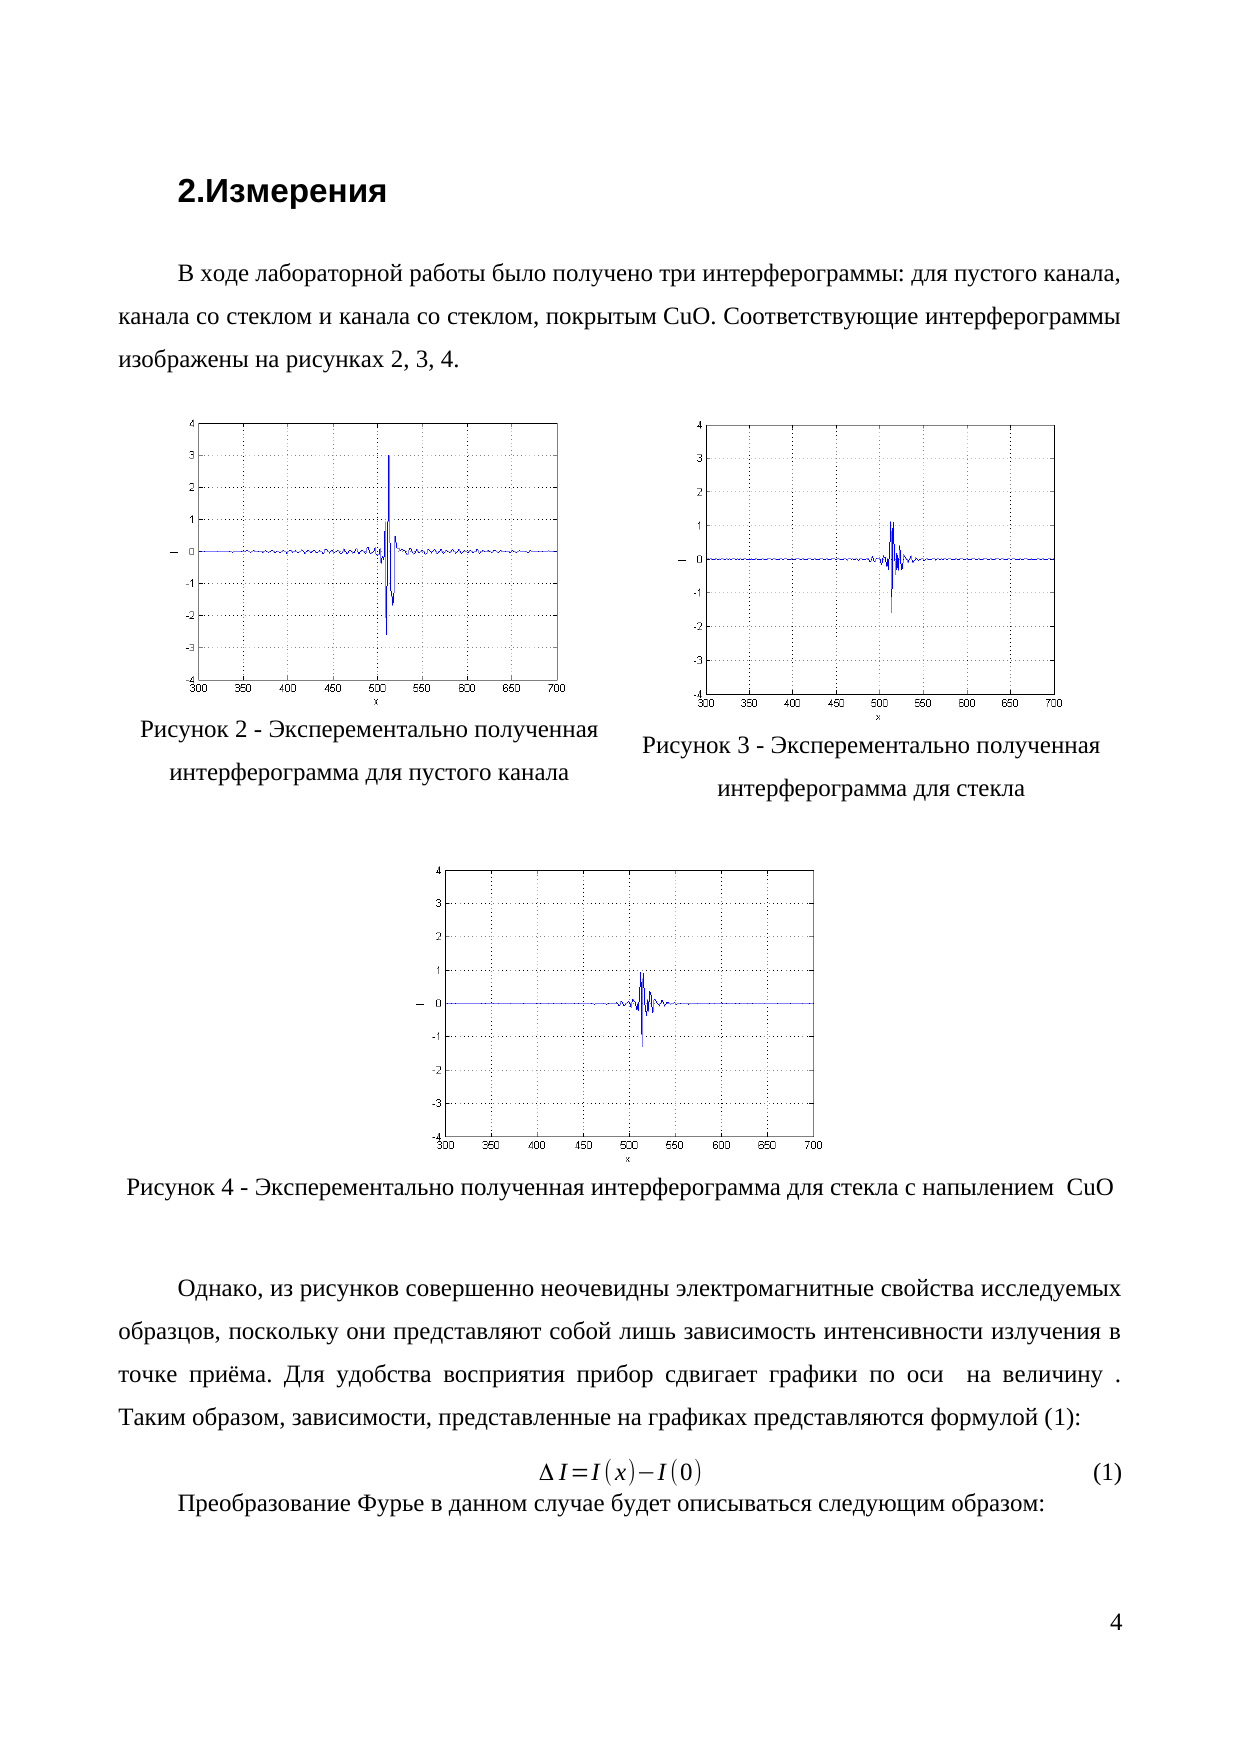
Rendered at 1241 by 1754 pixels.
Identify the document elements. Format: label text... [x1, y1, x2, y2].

table_header Рисунок 4 - Эксперементально полученная интерферограмма для стекла с напылением CuO [118, 846, 1122, 1244]
picture [647, 399, 1096, 730]
text Преобразование Фурье в данном случае будет описываться следующим образом: [118, 1488, 1122, 1516]
picture [138, 399, 600, 714]
picture [383, 845, 858, 1172]
text Однако, из рисунков совершенно неочевидны электромагнитные свойства исследуемых образцов, поскольку они представляют собой лишь зависимость интенсивности излучения в точке приёма. Для удобства восприятия прибор сдвигает графики по оси на величину . Таким образом, зависимости, представленные на графиках представляются формулой (1): [118, 1273, 1122, 1431]
table_header Рисунок 2 - Эксперементально полученная интерферограмма для пустого канала [118, 400, 620, 846]
text (1) [118, 1457, 1122, 1488]
text В ходе лабораторной работы было получено три интерферограммы: для пустого канала, канала со стеклом и канала со стеклом, покрытым CuO. Соответствующие интерферограммы изображены на рисунках 2, 3, 4. [118, 258, 1122, 373]
subtitle Измерения [118, 171, 1122, 210]
table_header Рисунок 3 - Эксперементально полученная интерферограмма для стекла [620, 400, 1122, 846]
